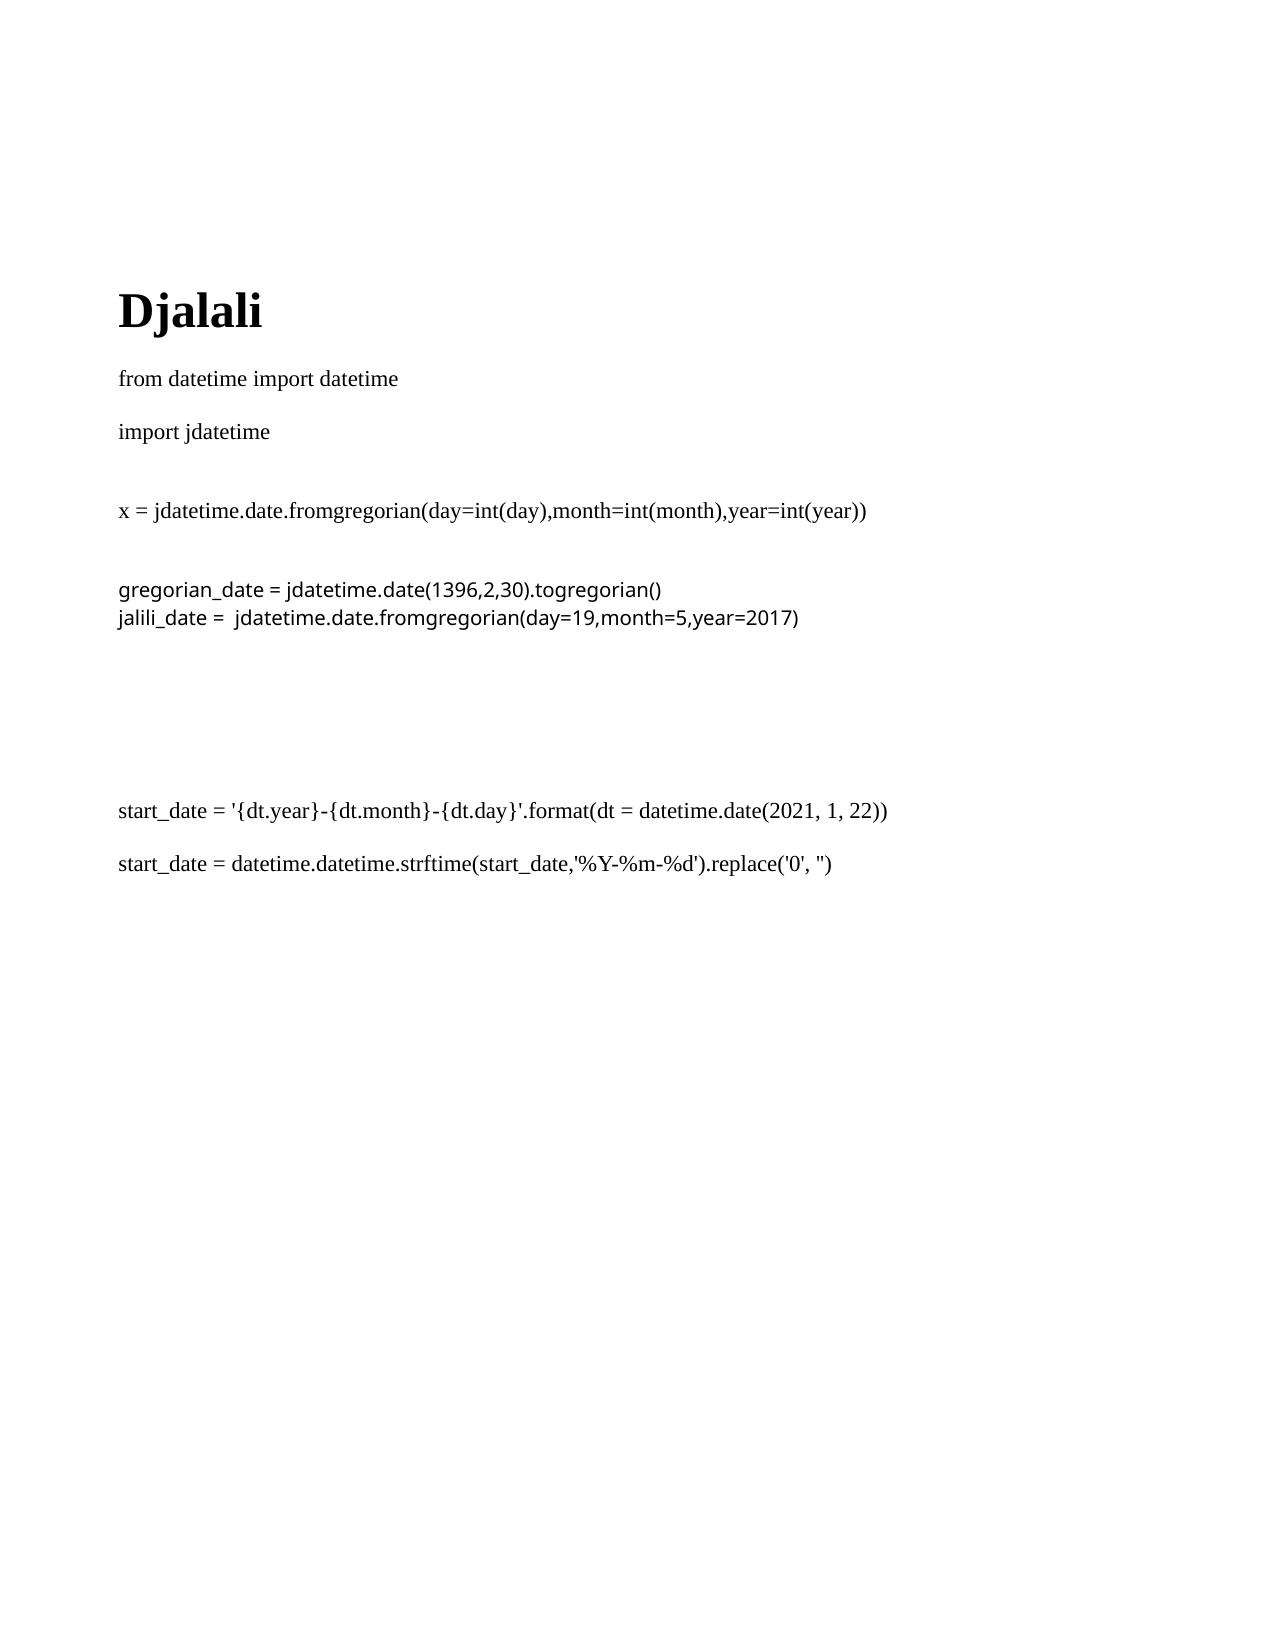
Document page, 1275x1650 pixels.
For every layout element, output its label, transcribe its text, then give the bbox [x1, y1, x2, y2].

text start_date = datetime.datetime.strftime(start_date,'%Y-%m-%d').replace('0', '') [118, 850, 1157, 877]
text from datetime import datetime [118, 365, 1157, 391]
text jalili_date = jdatetime.date.fromgregorian(day=19,month=5,year=2017) [118, 603, 1157, 631]
text start_date = '{dt.year}-{dt.month}-{dt.day}'.format(dt = datetime.date(2021, 1, 22)) [118, 798, 1157, 824]
text gregorian_date = jdatetime.date(1396,2,30).togregorian() [118, 576, 1157, 603]
text x = jdatetime.date.fromgregorian(day=int(day),month=int(month),year=int(year)) [118, 497, 1157, 523]
text Djalali [118, 281, 1157, 339]
text import jdatetime [118, 418, 1157, 444]
